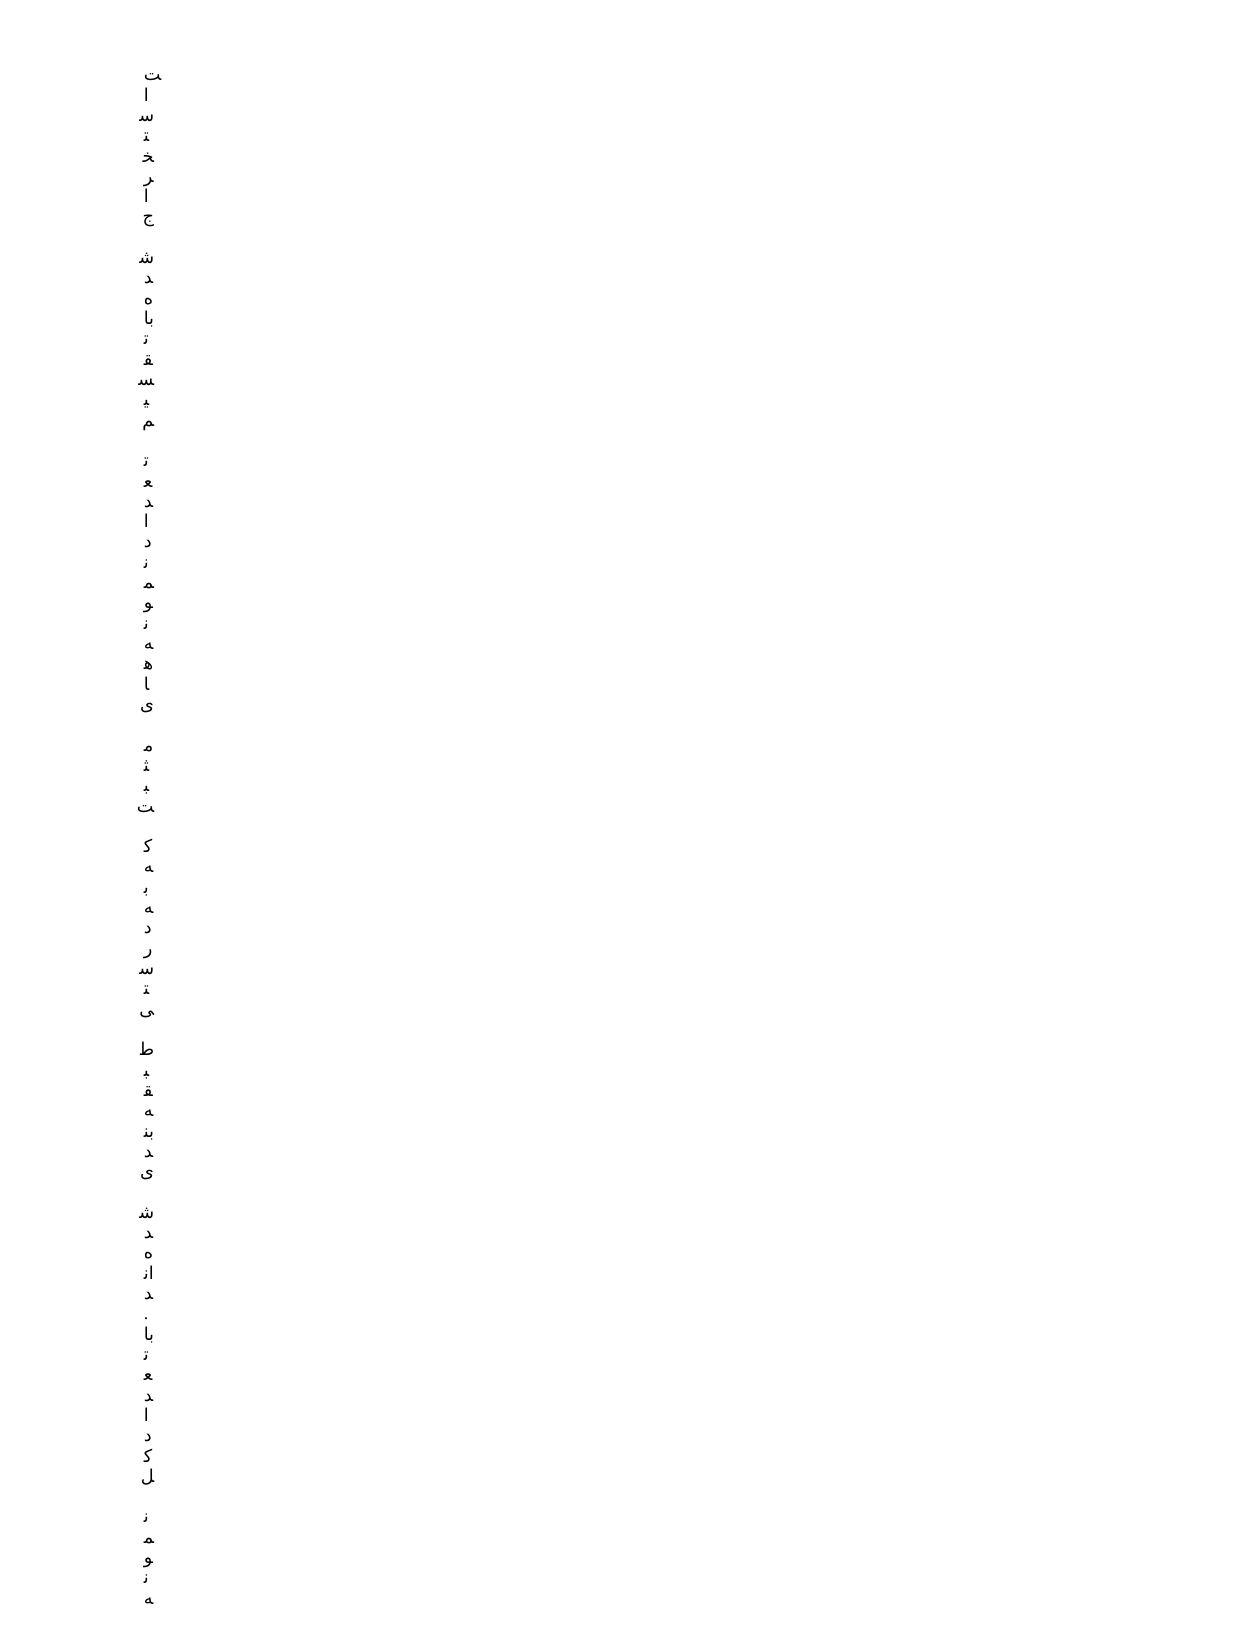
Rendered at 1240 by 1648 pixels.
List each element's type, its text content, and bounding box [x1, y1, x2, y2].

table_cell [181, 85, 219, 1323]
table_cell [219, 1324, 256, 1608]
table_cell [106, 85, 144, 1323]
table_cell [294, 85, 331, 1323]
table_cell [294, 1324, 331, 1608]
table_cell [294, 64, 331, 84]
table_cell [219, 85, 256, 1323]
table_cell استخراج شده با تقسیم تعداد نمونه های مثبت که به درستی طبقه بندی شده اند. [144, 85, 181, 1323]
table_cell با تعداد کل نمونه های مثبت به عنوان مثبت شناخته شد. [144, 1324, 181, 1608]
table_cell [181, 1324, 219, 1608]
table_cell [256, 1324, 294, 1608]
table_cell [106, 64, 144, 84]
table_cell ت [144, 64, 181, 84]
table_cell [256, 85, 294, 1323]
table_cell [106, 1324, 144, 1608]
